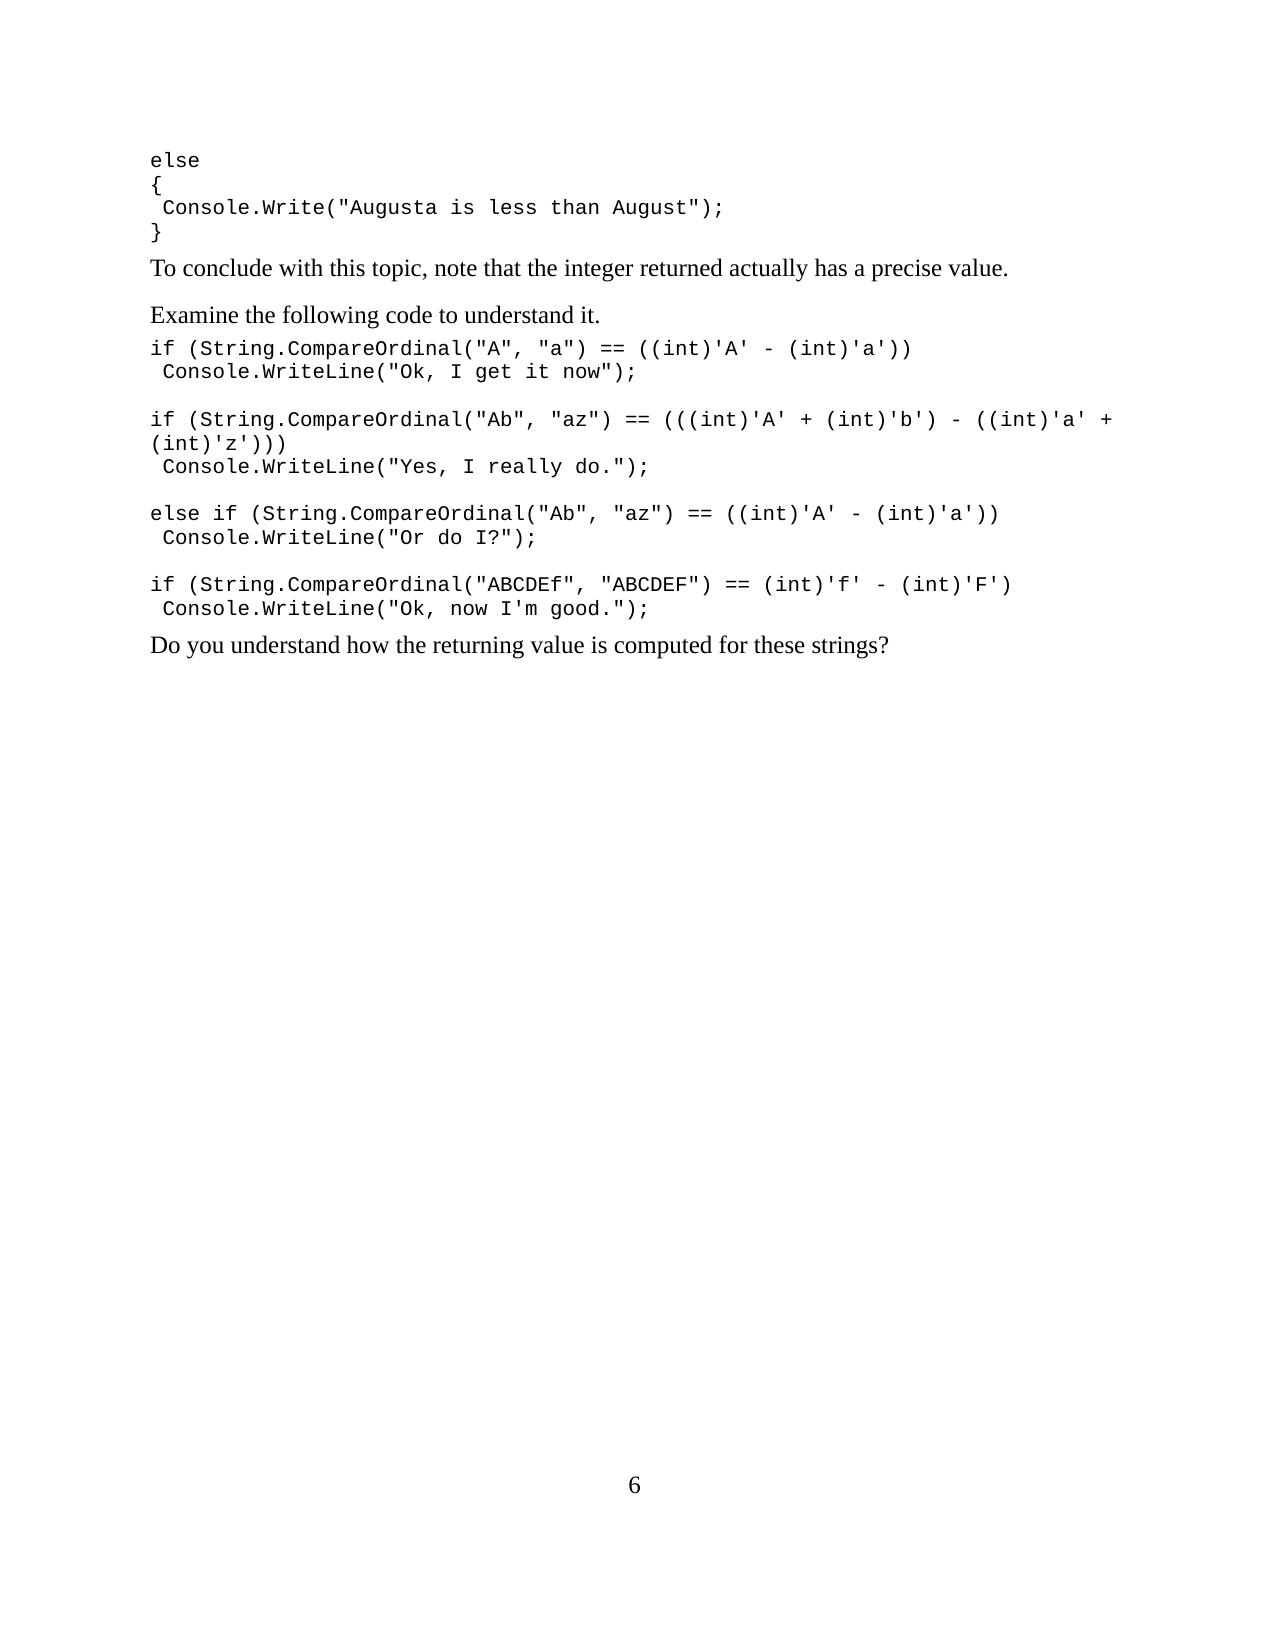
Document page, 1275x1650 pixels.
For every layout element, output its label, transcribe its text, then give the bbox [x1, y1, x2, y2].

text } [150, 221, 1125, 244]
text else if (String.CompareOrdinal("Ab", "az") == ((int)'A' - (int)'a')) [150, 503, 1125, 527]
text if (String.CompareOrdinal("ABCDEf", "ABCDEF") == (int)'f' - (int)'F') [150, 574, 1125, 598]
text if (String.CompareOrdinal("Ab", "az") == (((int)'A' + (int)'b') - ((int)'a' + (int)'z'))) [150, 409, 1125, 456]
text Console.WriteLine("Yes, I really do."); [150, 456, 1125, 480]
text Console.WriteLine("Or do I?"); [150, 527, 1125, 551]
text Console.WriteLine("Ok, now I'm good."); [150, 598, 1125, 622]
text if (String.CompareOrdinal("A", "a") == ((int)'A' - (int)'a')) [150, 338, 1125, 362]
text Console.WriteLine("Ok, I get it now"); [150, 362, 1125, 385]
text Examine the following code to understand it. [150, 300, 1125, 329]
text Console.Write("Augusta is less than August"); [150, 197, 1125, 221]
text else [150, 150, 1125, 174]
text To conclude with this topic, note that the integer returned actually has a precise value. [150, 253, 1125, 282]
text { [150, 174, 1125, 197]
text Do you understand how the returning value is computed for these strings? [150, 631, 1125, 659]
